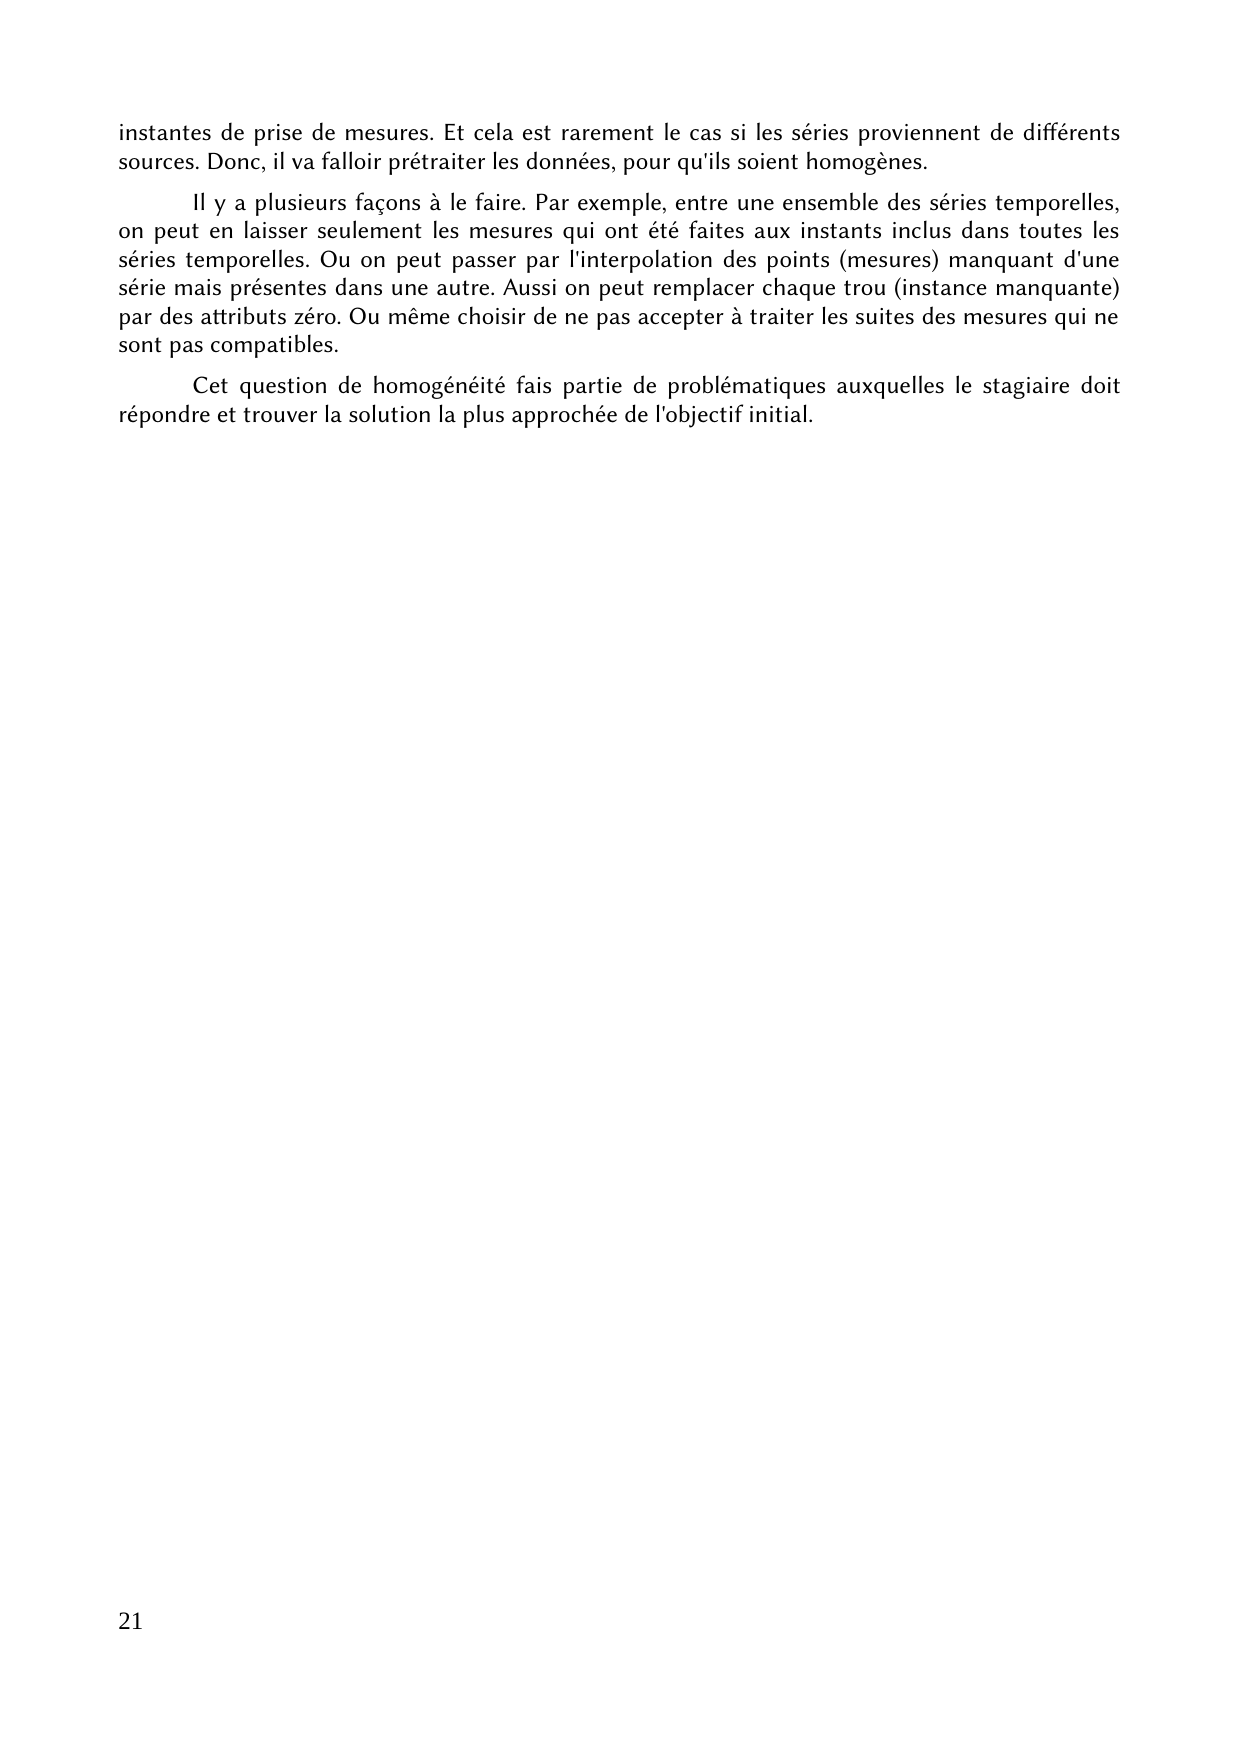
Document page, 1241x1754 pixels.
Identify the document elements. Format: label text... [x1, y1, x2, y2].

text instantes de prise de mesures. Et cela est rarement le cas si les séries proviennent de différents sources. Donc, il va falloir prétraiter les données, pour qu'ils soient homogènes. [118, 118, 1122, 175]
text Cet question de homogénéité fais partie de problématiques auxquelles le stagiaire doit répondre et trouver la solution la plus approchée de l'objectif initial. [118, 371, 1122, 428]
text Il y a plusieurs façons à le faire. Par exemple, entre une ensemble des séries temporelles, on peut en laisser seulement les mesures qui ont été faites aux instants inclus dans toutes les séries temporelles. Ou on peut passer par l'interpolation des points (mesures) manquant d'une série mais présentes dans une autre. Aussi on peut remplacer chaque trou (instance manquante) par des attributs zéro. Ou même choisir de ne pas accepter à traiter les suites des mesures qui ne sont pas compatibles. [118, 188, 1122, 359]
